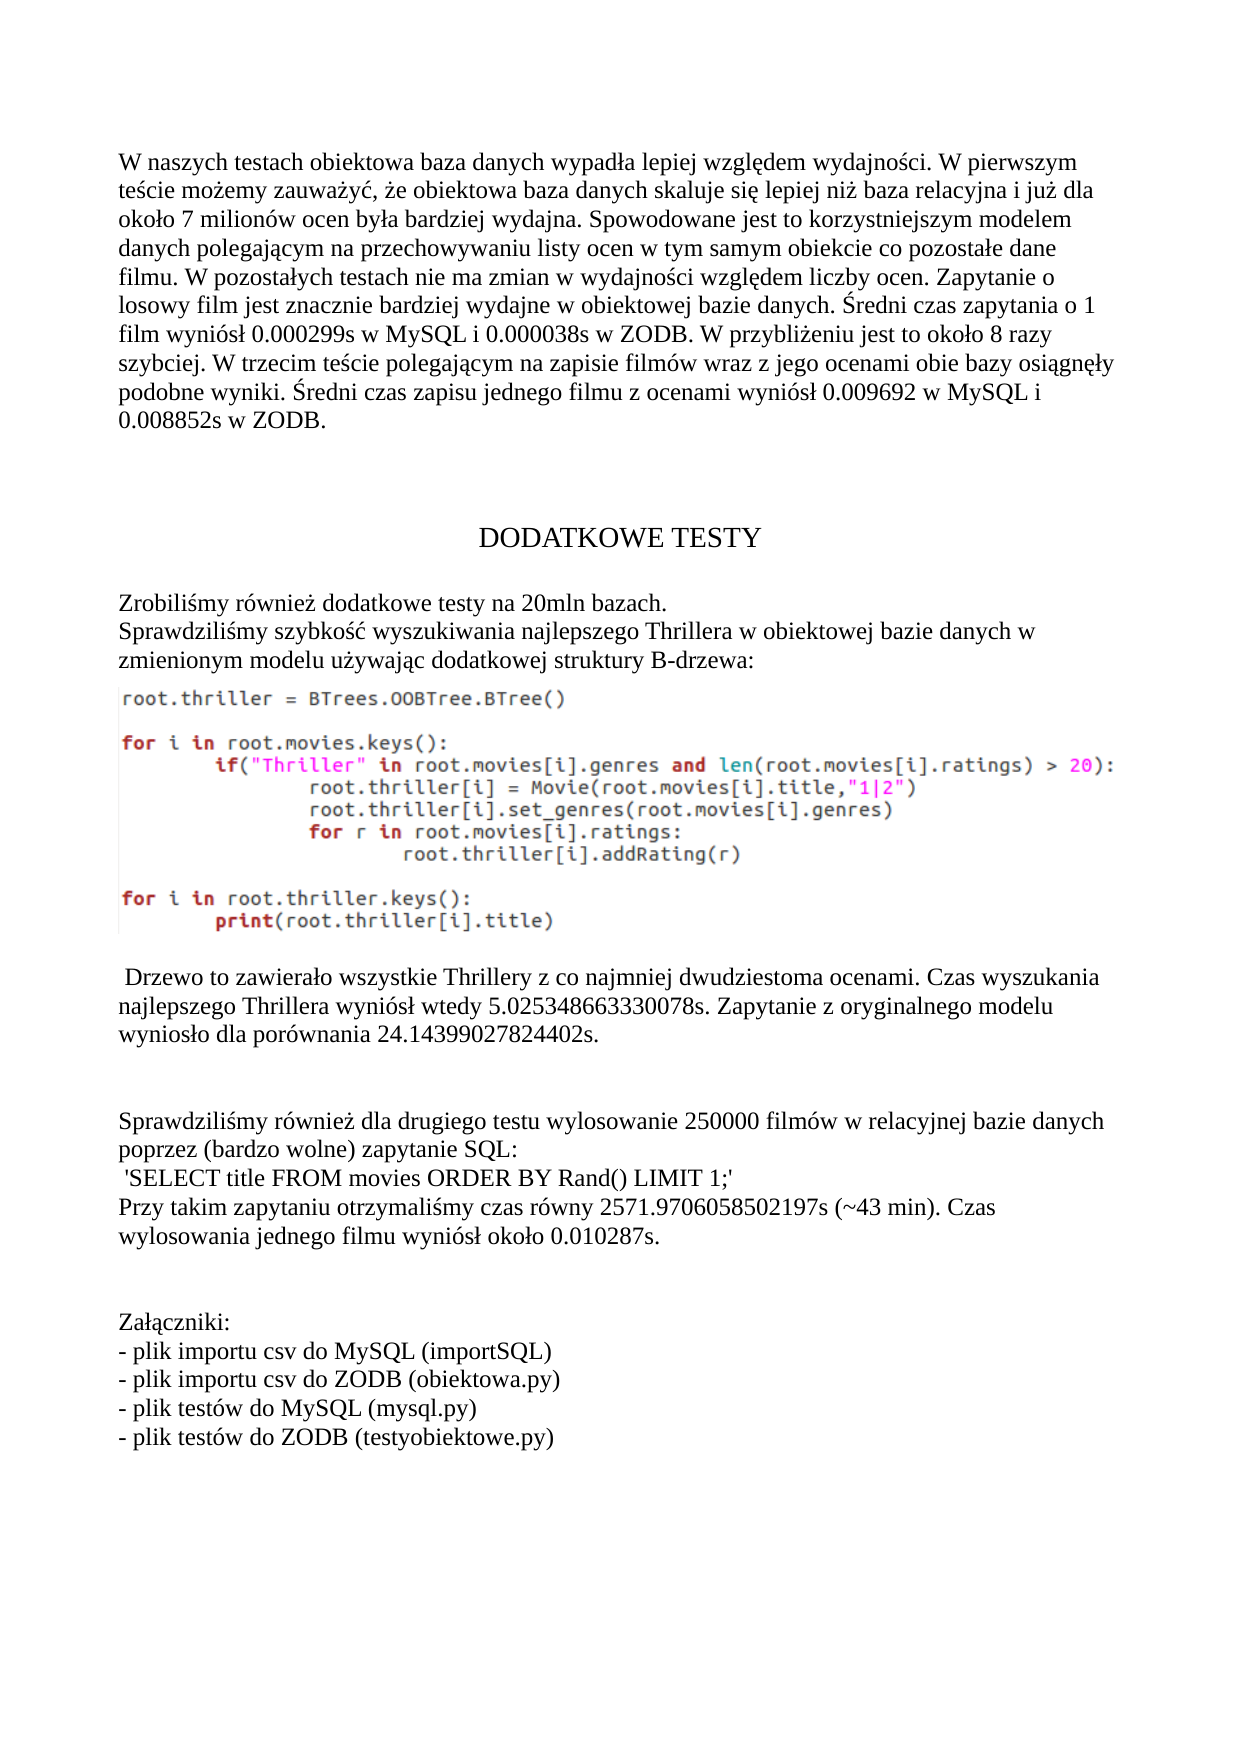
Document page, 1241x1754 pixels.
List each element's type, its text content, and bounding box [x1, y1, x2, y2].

text - plik importu csv do ZODB (obiektowa.py) [118, 1364, 1122, 1393]
text - plik testów do MySQL (mysql.py) [118, 1393, 1122, 1422]
text Przy takim zapytaniu otrzymaliśmy czas równy 2571.9706058502197s (~43 min). Czas wylosowania jednego filmu wyniósł około 0.010287s. [118, 1192, 1122, 1249]
picture [118, 687, 1123, 934]
text Drzewo to zawierało wszystkie Thrillery z co najmniej dwudziestoma ocenami. Czas wyszukania najlepszego Thrillera wyniósł wtedy 5.025348663330078s. Zapytanie z oryginalnego modelu wyniosło dla porównania 24.14399027824402s. [118, 962, 1122, 1048]
text W naszych testach obiektowa baza danych wypadła lepiej względem wydajności. W pierwszym teście możemy zauważyć, że obiektowa baza danych skaluje się lepiej niż baza relacyjna i już dla około 7 milionów ocen była bardziej wydajna. Spowodowane jest to korzystniejszym modelem danych polegającym na przechowywaniu listy ocen w tym samym obiekcie co pozostałe dane filmu. W pozostałych testach nie ma zmian w wydajności względem liczby ocen. Zapytanie o losowy film jest znacznie bardziej wydajne w obiektowej bazie danych. Średni czas zapytania o 1 film wyniósł 0.000299s w MySQL i 0.000038s w ZODB. W przybliżeniu jest to około 8 razy szybciej. W trzecim teście polegającym na zapisie filmów wraz z jego ocenami obie bazy osiągnęły podobne wyniki. Średni czas zapisu jednego filmu z ocenami wyniósł 0.009692 w MySQL i 0.008852s w ZODB. [118, 147, 1122, 434]
text Sprawdziliśmy szybkość wyszukiwania najlepszego Thrillera w obiektowej bazie danych w zmienionym modelu używając dodatkowej struktury B-drzewa: [118, 616, 1122, 674]
text DODATKOWE TESTY [118, 521, 1122, 554]
text - plik importu csv do MySQL (importSQL) [118, 1336, 1122, 1364]
text 'SELECT title FROM movies ORDER BY Rand() LIMIT 1;' [118, 1163, 1122, 1192]
text - plik testów do ZODB (testyobiektowe.py) [118, 1422, 1122, 1451]
text Sprawdziliśmy również dla drugiego testu wylosowanie 250000 filmów w relacyjnej bazie danych poprzez (bardzo wolne) zapytanie SQL: [118, 1106, 1122, 1163]
text Załączniki: [118, 1307, 1122, 1336]
text Zrobiliśmy również dodatkowe testy na 20mln bazach. [118, 588, 1122, 616]
